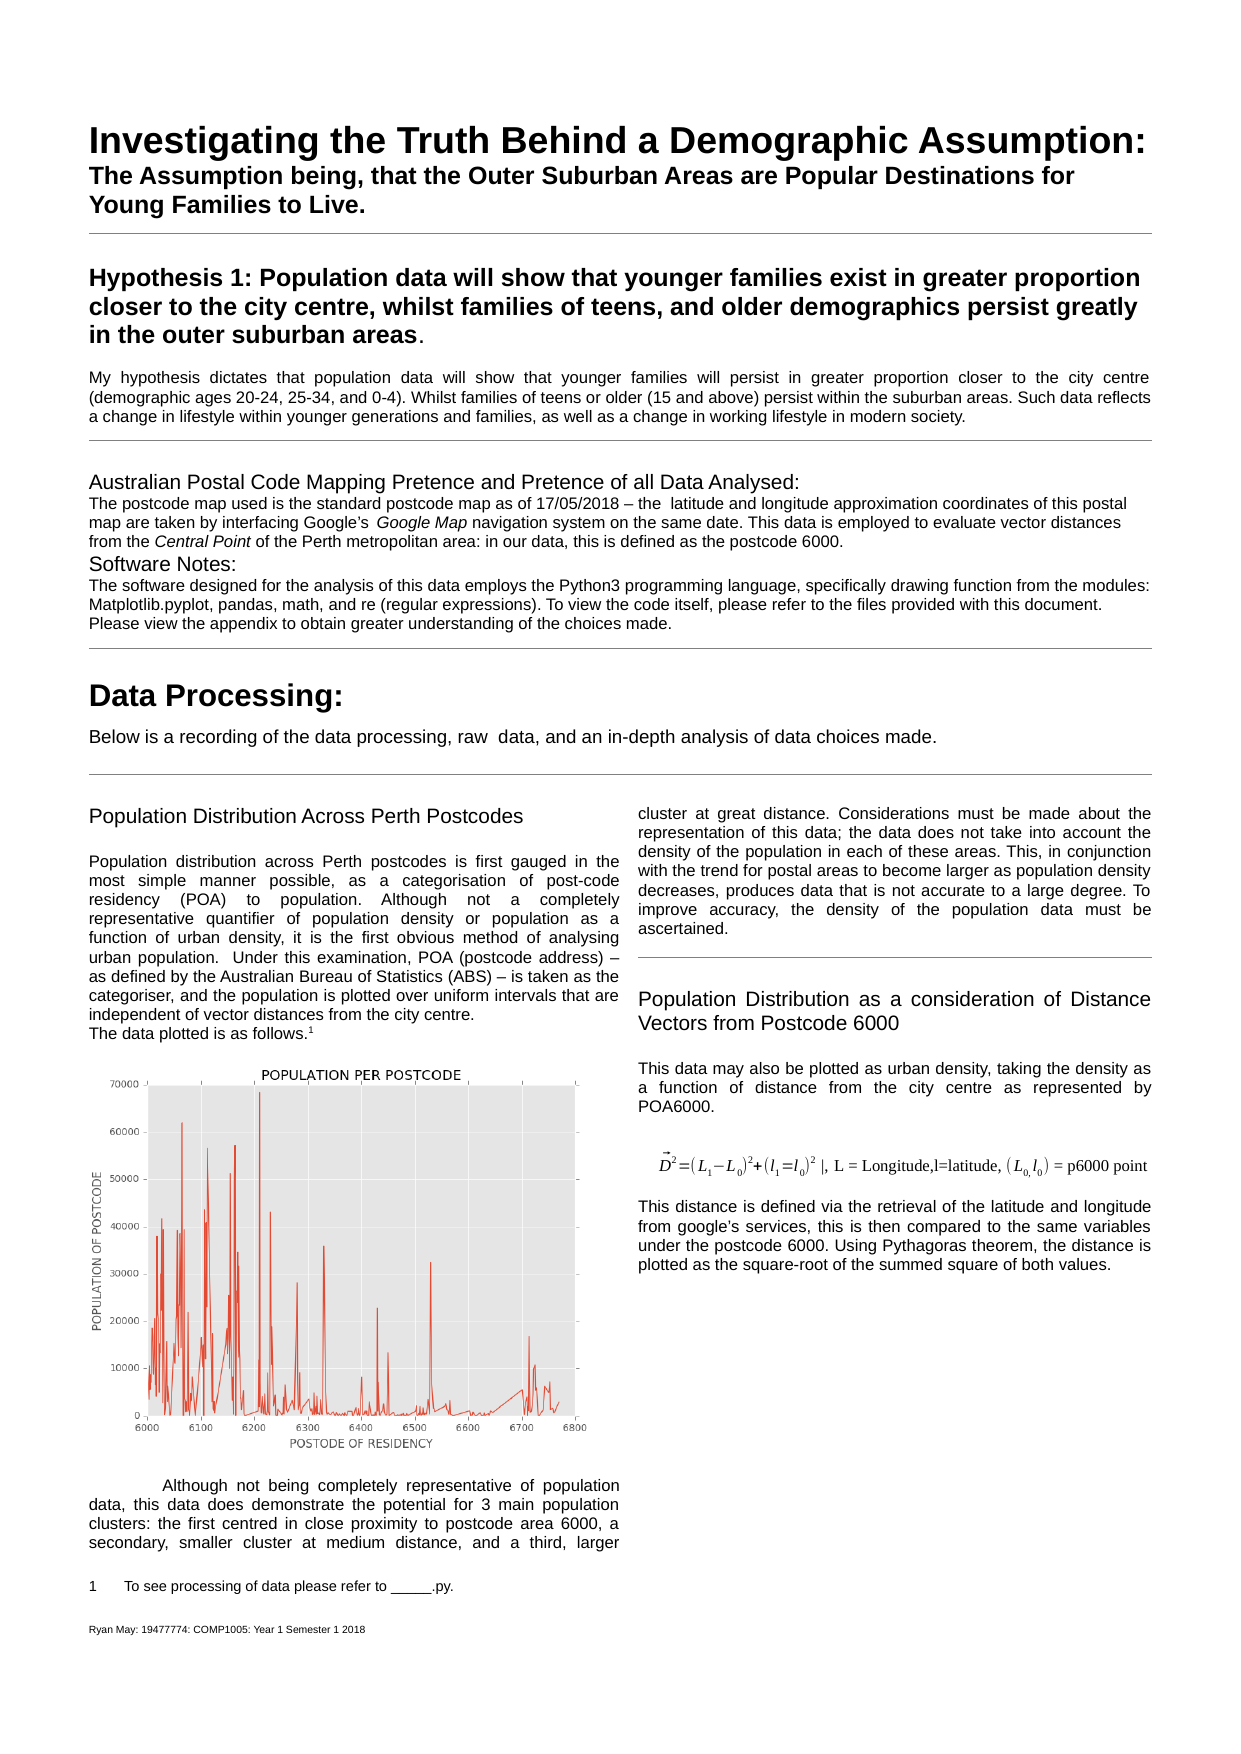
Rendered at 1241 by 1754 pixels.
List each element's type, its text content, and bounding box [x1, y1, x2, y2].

text Software Notes: The software designed for the analysis of this data employs the Python3 programming language, specifically drawing function from the modules: Matplotlib.pyplot, pandas, math, and re (regular expressions). To view the code itself, please refer to the files provided with this document. Please view the appendix to obtain greater understanding of the choices made. [88, 551, 1152, 633]
text My hypothesis dictates that population data will show that younger families will persist in greater proportion closer to the city centre (demographic ages 20-24, 25-34, and 0-4). Whilst families of teens or older (15 and above) persist within the suburban areas. Such data reflects a change in lifestyle within younger generations and families, as well as a change in working lifestyle in modern society. [88, 368, 1152, 426]
text Hypothesis 1: Population data will show that younger families exist in greater proportion closer to the city centre, whilst families of teens, and older demographics persist greatly in the outer suburban areas. [88, 263, 1152, 349]
text The Assumption being, that the Outer Suburban Areas are Popular Destinations for Young Families to Live. [88, 161, 1152, 219]
text Investigating the Truth Behind a Demographic Assumption: [88, 118, 1152, 161]
text The postcode map used is the standard postcode map as of 17/05/2018 – the latitude and longitude approximation coordinates of this postal map are taken by interfacing Google’s Google Map navigation system on the same date. This data is employed to evaluate vector distances from the Central Point of the Perth metropolitan area: in our data, this is defined as the postcode 6000. [88, 494, 1152, 551]
text Although not being completely representative of population data, this data does demonstrate the potential for 3 main population clusters: the first centred in close proximity to postcode area 6000, a secondary, smaller cluster at medium distance, and a third, larger [88, 1476, 620, 1552]
text Below is a recording of the data processing, raw data, and an in-depth analysis of data choices made. [88, 726, 1152, 747]
text Population Distribution Across Perth Postcodes [88, 804, 620, 828]
text This distance is defined via the retrieval of the latitude and longitude from google’s services, this is then compared to the same variables under the postcode 6000. Using Pythagoras theorem, the distance is plotted as the square-root of the summed square of both values. [638, 1197, 1152, 1274]
text cluster at great distance. Considerations must be made about the representation of this data; the data does not take into account the density of the population in each of these areas. This, in conjunction with the trend for postal areas to become larger as population density decreases, produces data that is not accurate to a large degree. To improve accuracy, the density of the population data must be ascertained. [638, 804, 1152, 938]
text The data plotted is as follows. [88, 1024, 620, 1043]
text Australian Postal Code Mapping Pretence and Pretence of all Data Analysed: [88, 470, 1152, 494]
text Population Distribution as a consideration of Distance Vectors from Postcode 6000 [638, 987, 1152, 1035]
text Population distribution across Perth postcodes is first gauged in the most simple manner possible, as a categorisation of post-code residency (POA) to population. Although not a completely representative quantifier of population density or population as a function of urban density, it is the first obvious method of analysing urban population. Under this examination, POA (postcode address) – as defined by the Australian Bureau of Statistics (ABS) – is taken as the categoriser, and the population is plotted over uniform intervals that are independent of vector distances from the city centre. [88, 852, 620, 1024]
text To see processing of data please refer to _____.py. [88, 1578, 620, 1594]
picture [78, 1043, 630, 1457]
text This data may also be plotted as urban density, taking the density as a function of distance from the city centre as represented by POA6000. [638, 1059, 1152, 1116]
text Data Processing: [88, 677, 1152, 713]
